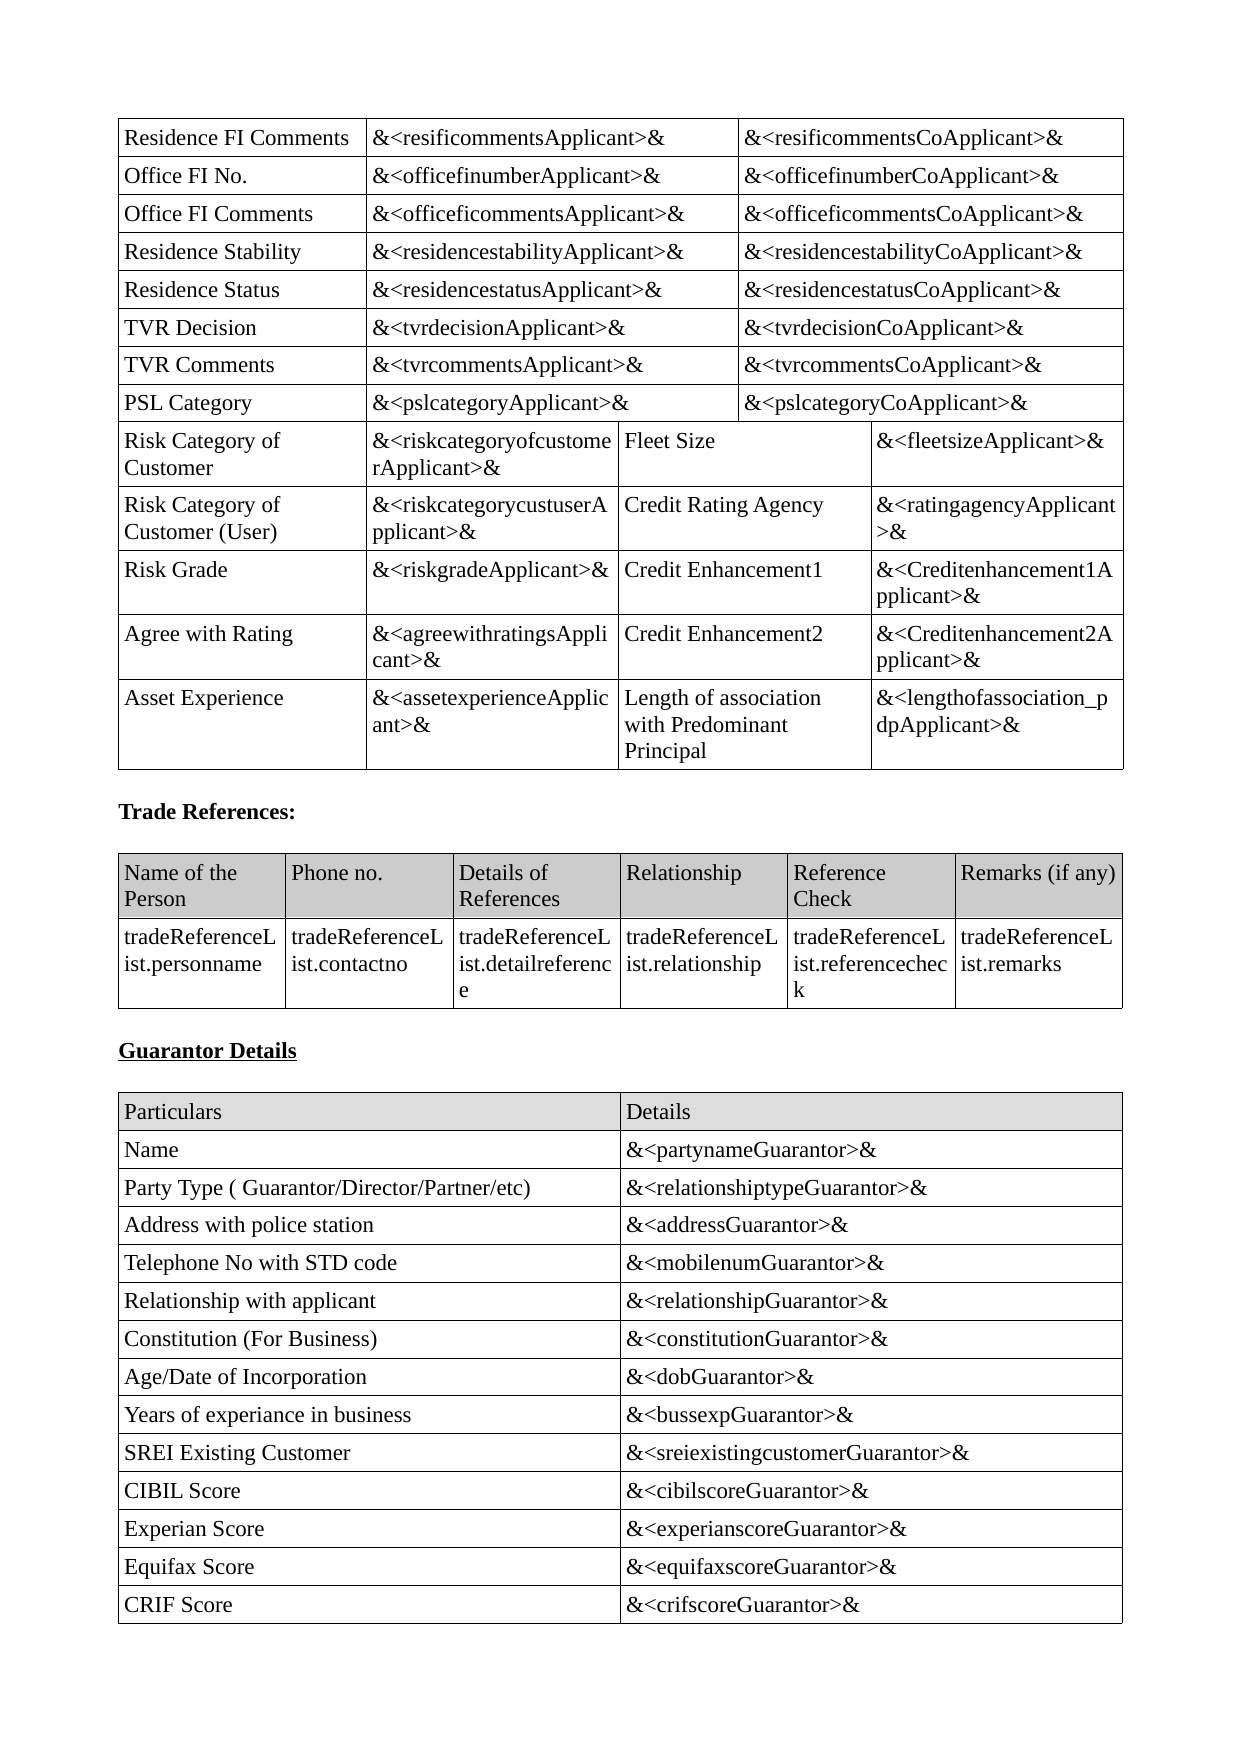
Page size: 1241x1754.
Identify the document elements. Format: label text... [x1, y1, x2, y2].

table_cell Years of experiance in business [119, 1396, 620, 1433]
table_cell Risk Grade [119, 551, 366, 614]
table_cell TVR Decision [119, 309, 366, 346]
table_cell Asset Experience [119, 680, 366, 769]
table_cell &<pslcategoryCoApplicant>& [739, 385, 1123, 421]
table_cell &<tvrcommentsApplicant>& [367, 347, 738, 383]
table_cell SREI Existing Customer [119, 1434, 620, 1471]
table_cell &<tvrdecisionCoApplicant>& [739, 309, 1123, 346]
table_cell &<riskcategoryofcustomerApplicant>& [367, 422, 618, 486]
table_cell Risk Category of Customer [119, 422, 366, 486]
table_cell &<tvrcommentsCoApplicant>& [739, 347, 1123, 383]
table_cell Name [119, 1131, 620, 1168]
table_cell Residence Stability [119, 233, 366, 270]
table_cell &<resificommentsApplicant>& [367, 119, 738, 156]
table_cell tradeReferenceList.contactno [286, 919, 453, 1008]
table_cell &<tvrdecisionApplicant>& [367, 309, 738, 346]
table_cell Length of association with Predominant Principal [619, 680, 871, 769]
table_cell Residence FI Comments [119, 119, 366, 156]
table_cell &<Creditenhancement1Applicant>& [872, 551, 1123, 614]
table_cell Age/Date of Incorporation [119, 1359, 620, 1395]
table_cell Constitution (For Business) [119, 1321, 620, 1357]
table_cell tradeReferenceList.detailreference [454, 919, 620, 1008]
table_cell &<mobilenumGuarantor>& [621, 1245, 1122, 1282]
table_cell Telephone No with STD code [119, 1245, 620, 1282]
table_cell Relationship with applicant [119, 1283, 620, 1319]
table_cell Risk Category of Customer (User) [119, 487, 366, 550]
table_cell &<lengthofassociation_pdpApplicant>& [872, 680, 1123, 769]
table_cell &<residencestatusCoApplicant>& [739, 271, 1123, 308]
table_cell &<experianscoreGuarantor>& [621, 1510, 1122, 1547]
table_cell tradeReferenceList.remarks [956, 919, 1122, 1008]
table_cell &<sreiexistingcustomerGuarantor>& [621, 1434, 1122, 1471]
table_header Particulars [119, 1093, 620, 1130]
table_header Details [621, 1093, 1122, 1130]
table_cell Experian Score [119, 1510, 620, 1547]
table_header Details of References [454, 854, 620, 917]
table_cell &<residencestabilityCoApplicant>& [739, 233, 1123, 270]
table_cell &<partynameGuarantor>& [621, 1131, 1122, 1168]
table_cell CRIF Score [119, 1586, 620, 1623]
table_cell &<agreewithratingsApplicant>& [367, 615, 618, 678]
table_cell &<officefinumberApplicant>& [367, 157, 738, 194]
table_cell Address with police station [119, 1207, 620, 1244]
table_cell &<crifscoreGuarantor>& [621, 1586, 1122, 1623]
table_cell &<Creditenhancement2Applicant>& [872, 615, 1123, 678]
table_cell Equifax Score [119, 1548, 620, 1585]
table_cell &<officefinumberCoApplicant>& [739, 157, 1123, 194]
table_header Relationship [621, 854, 787, 917]
table_cell &<residencestatusApplicant>& [367, 271, 738, 308]
table_cell &<officeficommentsApplicant>& [367, 195, 738, 232]
table_cell &<residencestabilityApplicant>& [367, 233, 738, 270]
table_cell &<relationshipGuarantor>& [621, 1283, 1122, 1319]
table_header Reference Check [788, 854, 955, 917]
table_cell &<cibilscoreGuarantor>& [621, 1472, 1122, 1509]
table_cell Credit Rating Agency [619, 487, 871, 550]
table_cell &<ratingagencyApplicant>& [872, 487, 1123, 550]
table_cell tradeReferenceList.personname [119, 919, 285, 1008]
table_cell &<bussexpGuarantor>& [621, 1396, 1122, 1433]
table_header Remarks (if any) [956, 854, 1122, 917]
table_cell &<riskcategorycustuserApplicant>& [367, 487, 618, 550]
table_cell Credit Enhancement2 [619, 615, 871, 678]
table_cell Office FI Comments [119, 195, 366, 232]
table_cell Party Type ( Guarantor/Director/Partner/etc) [119, 1169, 620, 1206]
table_cell Residence Status [119, 271, 366, 308]
text Trade References: [118, 798, 1122, 824]
table_cell PSL Category [119, 385, 366, 421]
table_cell &<resificommentsCoApplicant>& [739, 119, 1123, 156]
table_header Phone no. [286, 854, 453, 917]
table_cell &<fleetsizeApplicant>& [872, 422, 1123, 486]
text Guarantor Details [118, 1037, 1122, 1063]
table_cell Fleet Size [619, 422, 871, 486]
table_cell &<officeficommentsCoApplicant>& [739, 195, 1123, 232]
table_cell tradeReferenceList.relationship [621, 919, 787, 1008]
table_cell &<assetexperienceApplicant>& [367, 680, 618, 769]
table_cell tradeReferenceList.referencecheck [788, 919, 955, 1008]
table_cell CIBIL Score [119, 1472, 620, 1509]
table_header Name of the Person [119, 854, 285, 917]
table_cell TVR Comments [119, 347, 366, 383]
table_cell &<addressGuarantor>& [621, 1207, 1122, 1244]
table_cell Agree with Rating [119, 615, 366, 678]
table_cell &<pslcategoryApplicant>& [367, 385, 738, 421]
table_cell &<relationshiptypeGuarantor>& [621, 1169, 1122, 1206]
table_cell Office FI No. [119, 157, 366, 194]
table_cell &<riskgradeApplicant>& [367, 551, 618, 614]
table_cell &<constitutionGuarantor>& [621, 1321, 1122, 1357]
table_cell &<equifaxscoreGuarantor>& [621, 1548, 1122, 1585]
table_cell &<dobGuarantor>& [621, 1359, 1122, 1395]
table_cell Credit Enhancement1 [619, 551, 871, 614]
